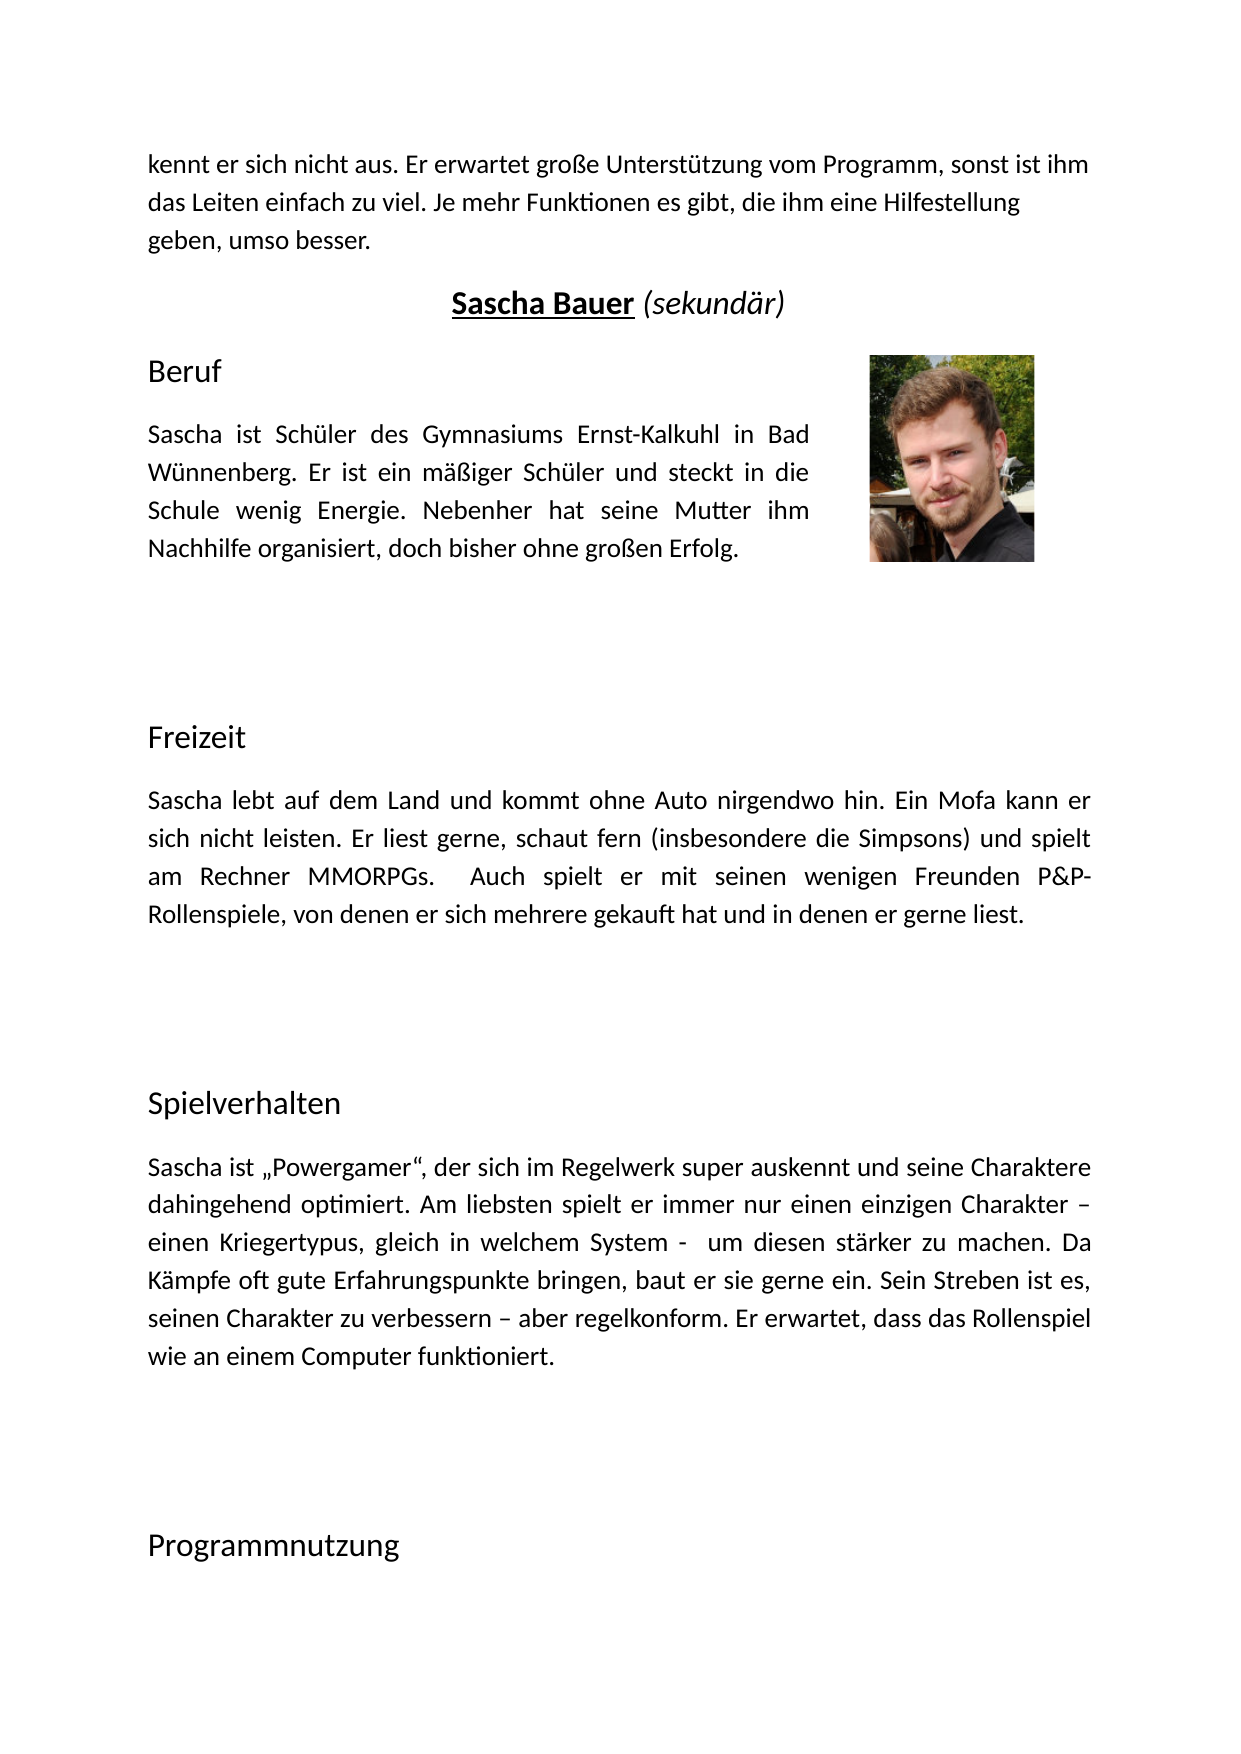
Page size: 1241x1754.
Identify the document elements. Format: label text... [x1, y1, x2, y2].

text Sascha Bauer (sekundär) [148, 282, 1093, 323]
text Spielverhalten [148, 1082, 1093, 1123]
text Sascha ist Schüler des Gymnasiums Ernst-Kalkuhl in Bad Wünnenberg. Er ist ein mäßiger Schüler und steckt in die Schule wenig Energie. Nebenher hat seine Mutter ihm Nachhilfe organisiert, doch bisher ohne großen Erfolg. [148, 417, 1093, 564]
text Sascha lebt auf dem Land und kommt ohne Auto nirgendwo hin. Ein Mofa kann er sich nicht leisten. Er liest gerne, schaut fern (insbesondere die Simpsons) und spielt am Rechner MMORPGs. Auch spielt er mit seinen wenigen Freunden P&P-Rollenspiele, von denen er sich mehrere gekauft hat und in denen er gerne liest. [148, 783, 1093, 930]
text Beruf [148, 350, 1093, 391]
text Sascha ist „Powergamer“, der sich im Regelwerk super auskennt und seine Charaktere dahingehend optimiert. Am liebsten spielt er immer nur einen einzigen Charakter – einen Kriegertypus, gleich in welchem System - um diesen stärker zu machen. Da Kämpfe oft gute Erfahrungspunkte bringen, baut er sie gerne ein. Sein Streben ist es, seinen Charakter zu verbessern – aber regelkonform. Er erwartet, dass das Rollenspiel wie an einem Computer funktioniert. [148, 1150, 1093, 1372]
text Freizeit [148, 716, 1093, 757]
text Programmnutzung [148, 1524, 1093, 1565]
text kennt er sich nicht aus. Er erwartet große Unterstützung vom Programm, sonst ist ihm das Leiten einfach zu viel. Je mehr Funktionen es gibt, die ihm eine Hilfestellung geben, umso besser. [148, 148, 1093, 256]
picture [869, 355, 1035, 562]
